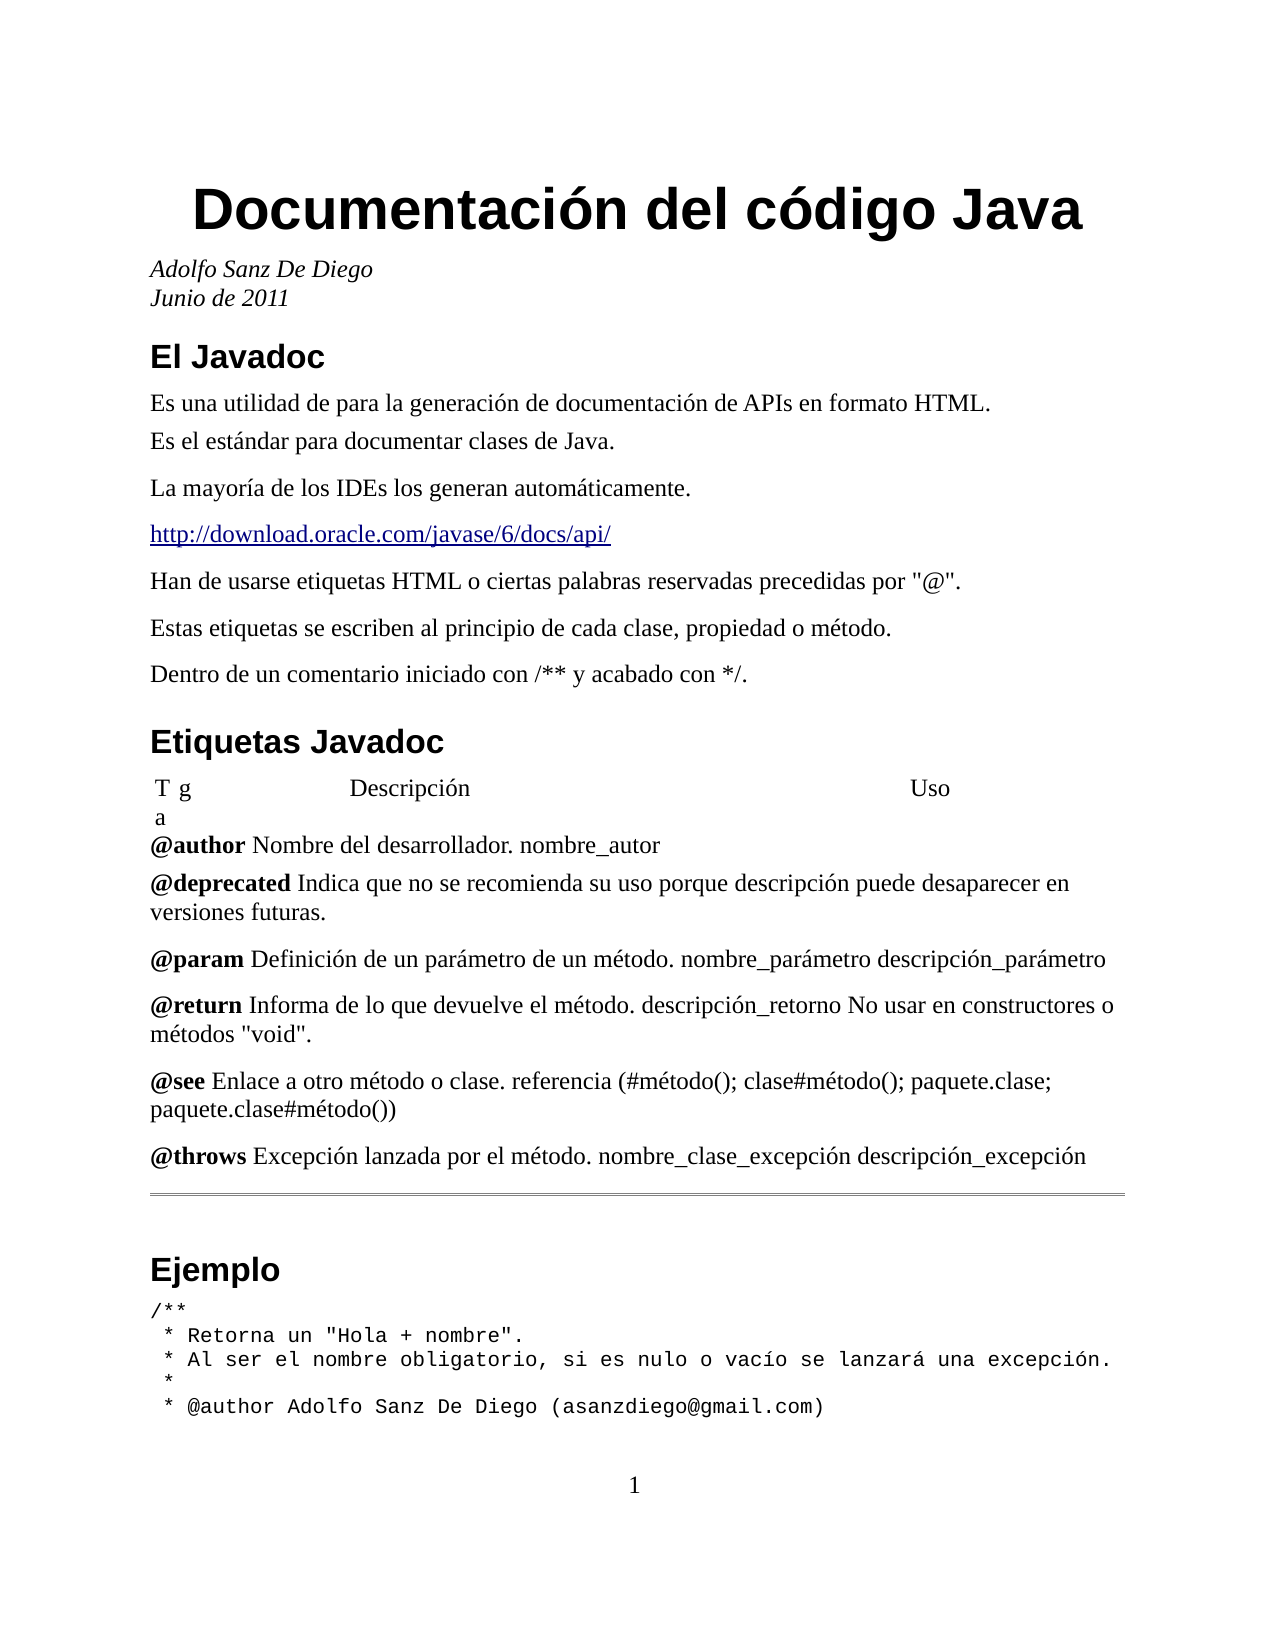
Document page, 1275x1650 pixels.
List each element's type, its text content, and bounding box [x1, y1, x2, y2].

table_header g [174, 773, 345, 831]
table_header Descripción [345, 773, 906, 831]
text La mayoría de los IDEs los generan automáticamente. [150, 473, 1125, 501]
subtitle El Javadoc [150, 337, 1125, 376]
text @param Definición de un parámetro de un método. nombre_parámetro descripción_parámetro [150, 944, 1125, 972]
text Es una utilidad de para la generación de documentación de APIs en formato HTML. [150, 388, 1125, 417]
text @return Informa de lo que devuelve el método. descripción_retorno No usar en constructores o métodos "void". [150, 990, 1125, 1048]
text @throws Excepción lanzada por el método. nombre_clase_excepción descripción_excepción [150, 1141, 1125, 1170]
text @author Nombre del desarrollador. nombre_autor [150, 831, 1125, 859]
subtitle Ejemplo [150, 1250, 1125, 1289]
text Han de usarse etiquetas HTML o ciertas palabras reservadas precedidas por "@". [150, 566, 1125, 595]
text Es el estándar para documentar clases de Java. [150, 426, 1125, 455]
text http://download.oracle.com/javase/6/docs/api/ [150, 519, 1125, 548]
table_header Uso [906, 773, 1125, 831]
text Adolfo Sanz De Diego [150, 254, 1125, 283]
table_header Ta [150, 773, 174, 831]
text Estas etiquetas se escriben al principio de cada clase, propiedad o método. [150, 613, 1125, 641]
text * Retorna un "Hola + nombre". [150, 1325, 1125, 1348]
text /** [150, 1301, 1125, 1325]
subtitle Etiquetas Javadoc [150, 722, 1125, 761]
text * [150, 1372, 1125, 1396]
text * Al ser el nombre obligatorio, si es nulo o vacío se lanzará una excepción. [150, 1348, 1125, 1372]
text @see Enlace a otro método o clase. referencia (#método(); clase#método(); paquete.clase; paquete.clase#método()) [150, 1066, 1125, 1123]
text Junio de 2011 [150, 283, 1125, 312]
title Documentación del código Java [150, 175, 1125, 242]
text Dentro de un comentario iniciado con /** y acabado con */. [150, 659, 1125, 688]
text @deprecated Indica que no se recomienda su uso porque descripción puede desaparecer en versiones futuras. [150, 868, 1125, 926]
text * @author Adolfo Sanz De Diego (asanzdiego@gmail.com) [150, 1396, 1125, 1419]
